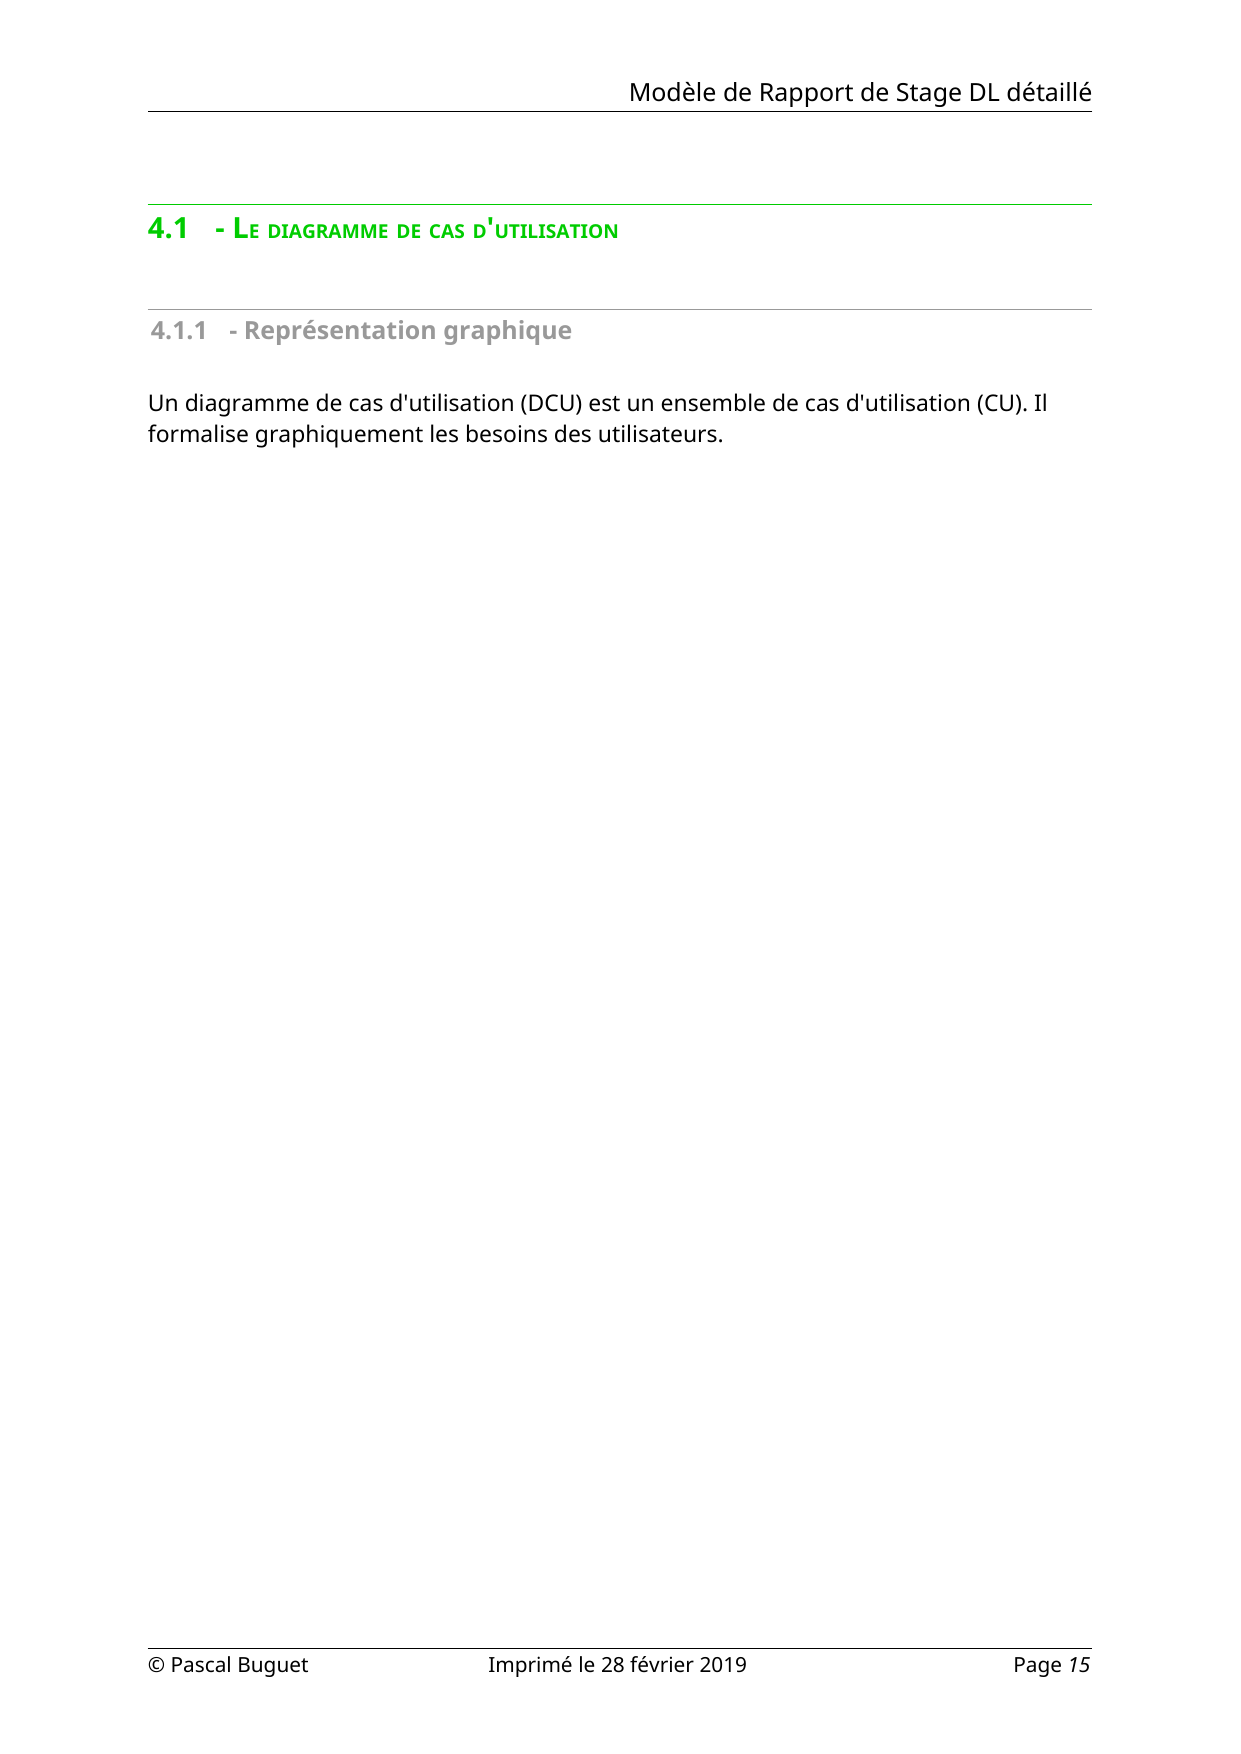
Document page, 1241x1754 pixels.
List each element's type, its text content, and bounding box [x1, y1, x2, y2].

subtitle - Le diagramme de cas d'utilisation [148, 205, 1092, 247]
subtitle - Représentation graphique [148, 310, 1092, 349]
text Un diagramme de cas d'utilisation (DCU) est un ensemble de cas d'utilisation (CU). Il formalise graphiquement les besoins des utilisateurs. [148, 387, 1092, 449]
